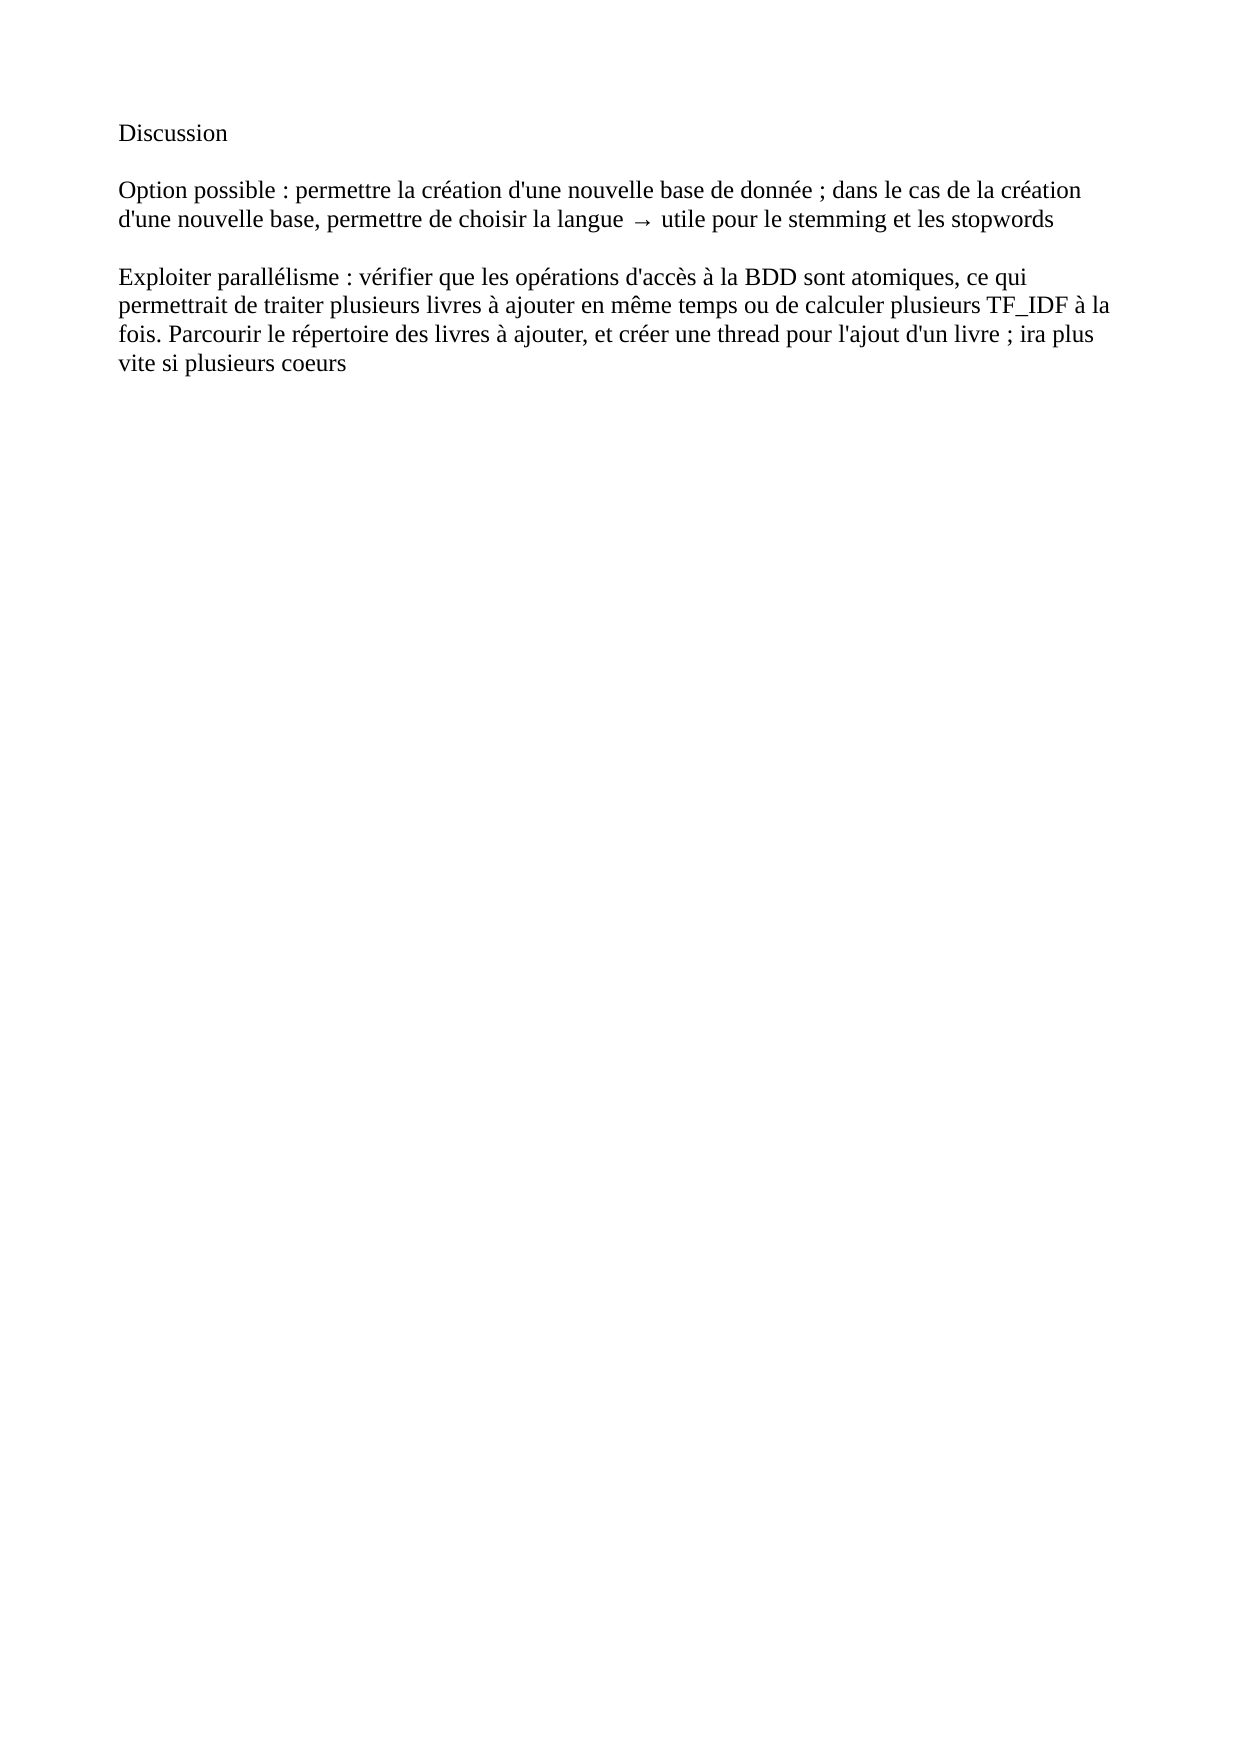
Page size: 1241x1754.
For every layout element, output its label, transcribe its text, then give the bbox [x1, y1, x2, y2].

text Option possible : permettre la création d'une nouvelle base de donnée ; dans le cas de la création d'une nouvelle base, permettre de choisir la langue → utile pour le stemming et les stopwords [118, 176, 1122, 233]
text Exploiter parallélisme : vérifier que les opérations d'accès à la BDD sont atomiques, ce qui permettrait de traiter plusieurs livres à ajouter en même temps ou de calculer plusieurs TF_IDF à la fois. Parcourir le répertoire des livres à ajouter, et créer une thread pour l'ajout d'un livre ; ira plus vite si plusieurs coeurs [118, 262, 1122, 377]
text Discussion [118, 118, 1122, 147]
